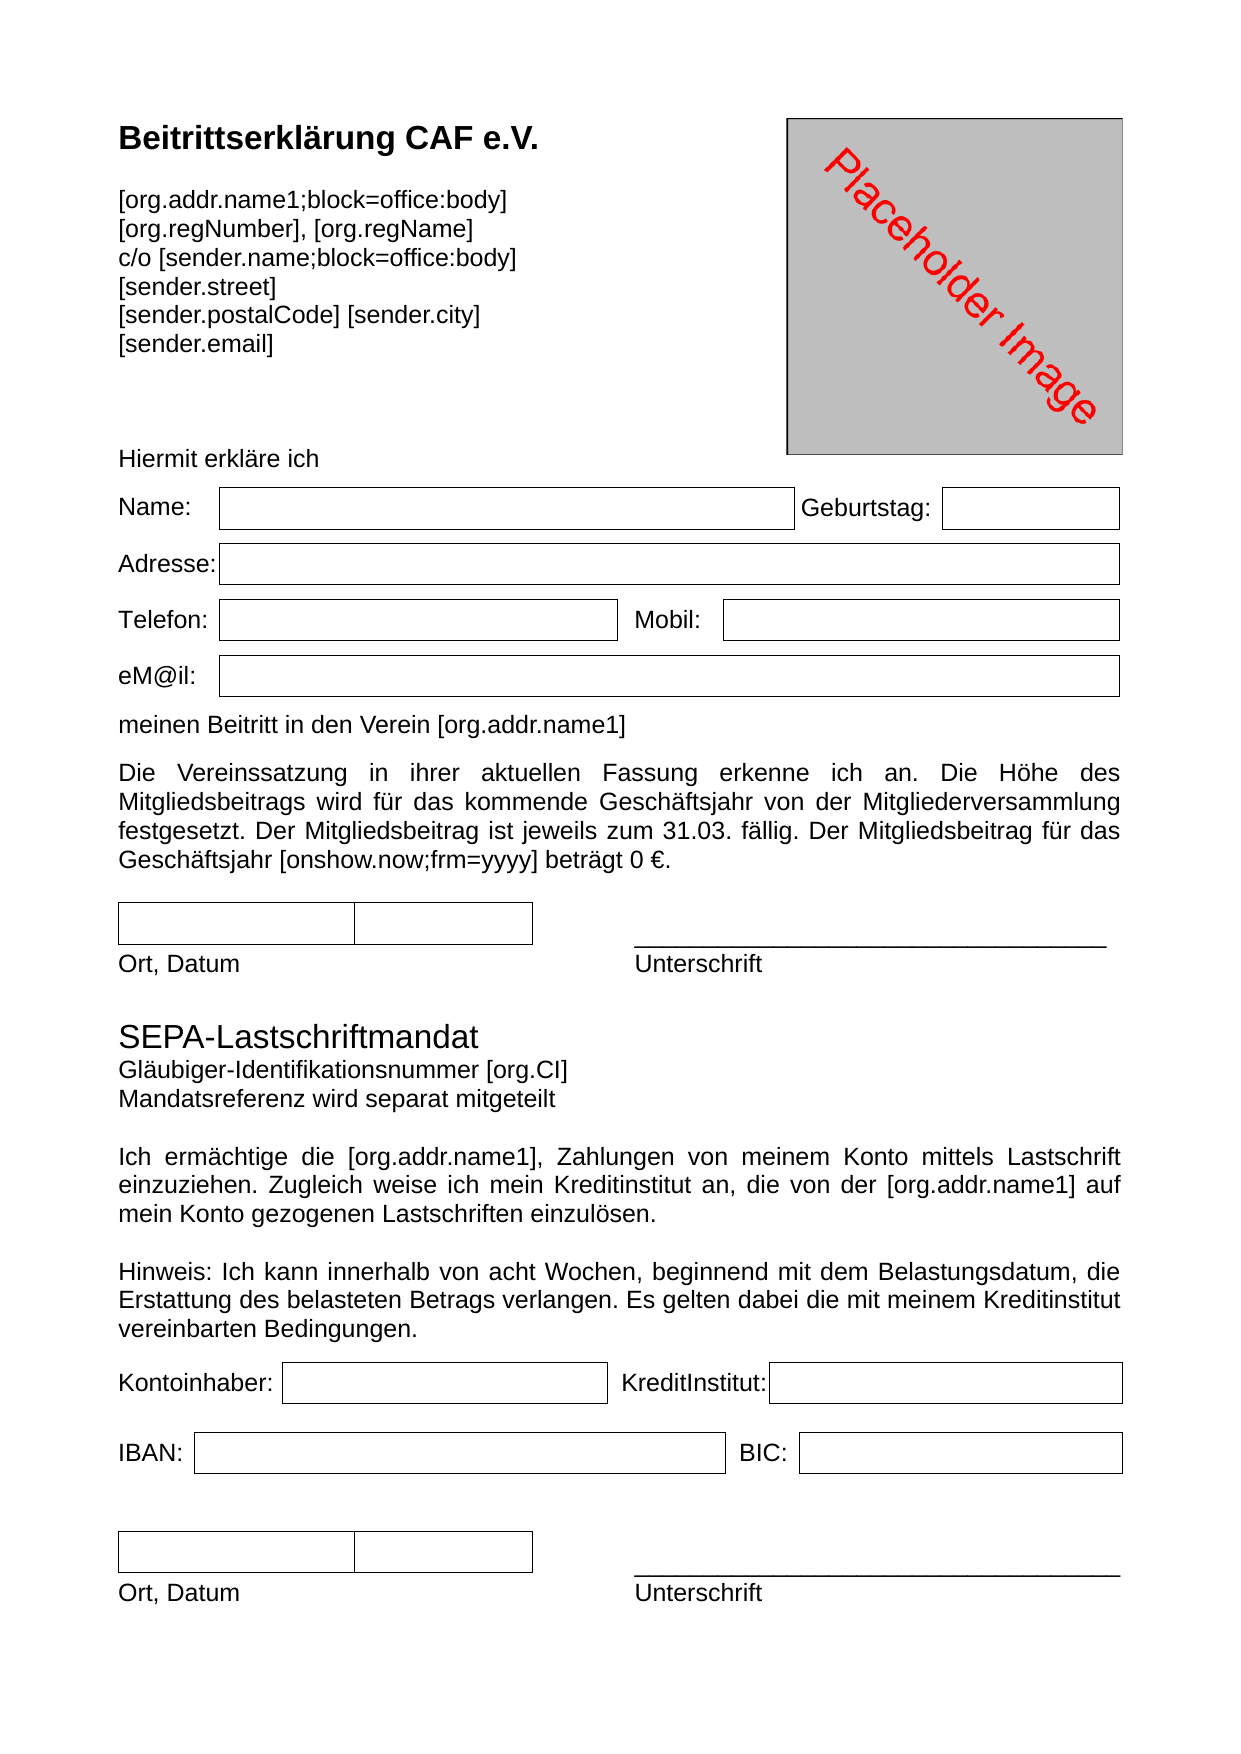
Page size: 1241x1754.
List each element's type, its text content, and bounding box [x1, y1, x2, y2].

picture [786, 118, 1123, 455]
text meinen Beitritt in den Verein [org.addr.name1] [118, 711, 1122, 739]
text [sender.street] [118, 272, 786, 300]
text Gläubiger-Identifikationsnummer [org.CI] [118, 1055, 1122, 1084]
text c/o [sender.name;block=office:body] [118, 243, 786, 272]
text Unterschrift [118, 1578, 1122, 1606]
text Unterschrift [118, 949, 1122, 978]
text __________________________________ [118, 902, 1122, 949]
text [sender.email] [118, 329, 786, 358]
text Hinweis: Ich kann innerhalb von acht Wochen, beginnend mit dem Belastungsdatum, die Erstattung des belasteten Betrags verlangen. Es gelten dabei die mit meinem Kreditinstitut vereinbarten Bedingungen. [118, 1256, 1122, 1343]
text Mandatsreferenz wird separat mitgeteilt [118, 1084, 1122, 1113]
text [org.regNumber], [org.regName] [118, 214, 786, 243]
text [org.addr.name1;block=office:body] [118, 185, 786, 214]
text Beitrittserklärung CAF e.V. [118, 118, 786, 157]
text Die Vereinssatzung in ihrer aktuellen Fassung erkenne ich an. Die Höhe des Mitgliedsbeitrags wird für das kommende Geschäftsjahr von der Mitgliederversammlung festgesetzt. Der Mitgliedsbeitrag ist jeweils zum 31.03. fällig. Der Mitgliedsbeitrag für das Geschäftsjahr [onshow.now;frm=yyyy] beträgt 0 €. [118, 758, 1122, 873]
text ___________________________________ [118, 1531, 1122, 1578]
text SEPA-Lastschriftmandat [118, 1017, 1122, 1055]
text [sender.postalCode] [sender.city] [118, 300, 786, 329]
text Hiermit erkläre ich [118, 444, 1122, 473]
text Ich ermächtige die [org.addr.name1], Zahlungen von meinem Konto mittels Lastschrift einzuziehen. Zugleich weise ich mein Kreditinstitut an, die von der [org.addr.name1] auf mein Konto gezogenen Lastschriften einzulösen. [118, 1141, 1122, 1228]
